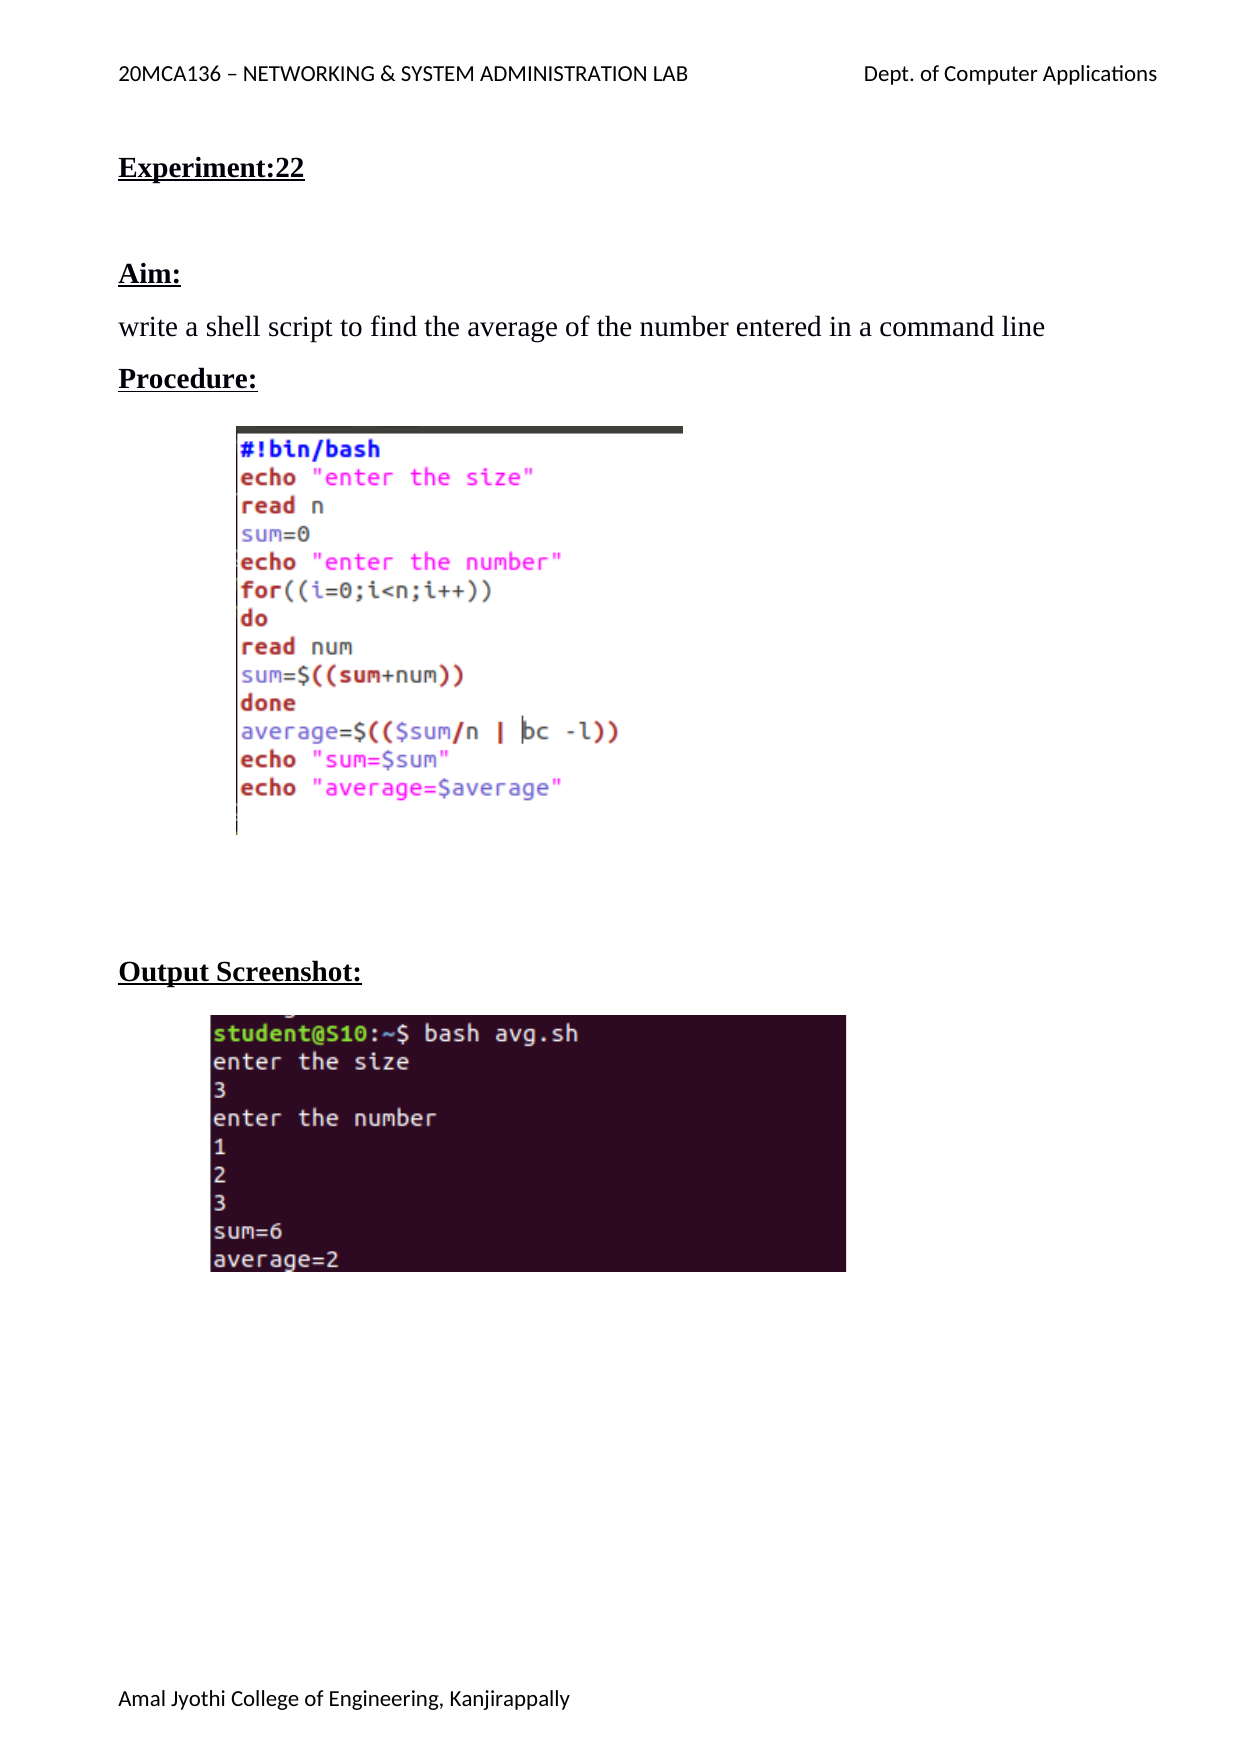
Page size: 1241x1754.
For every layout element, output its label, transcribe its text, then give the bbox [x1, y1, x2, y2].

text Aim: [118, 256, 1167, 289]
text Experiment:22 [118, 150, 1167, 184]
picture [210, 1015, 847, 1272]
picture [236, 426, 683, 835]
text Output Screenshot: [118, 954, 1167, 987]
text write a shell script to find the average of the number entered in a command line [118, 309, 1167, 342]
text Procedure: [118, 362, 1167, 395]
